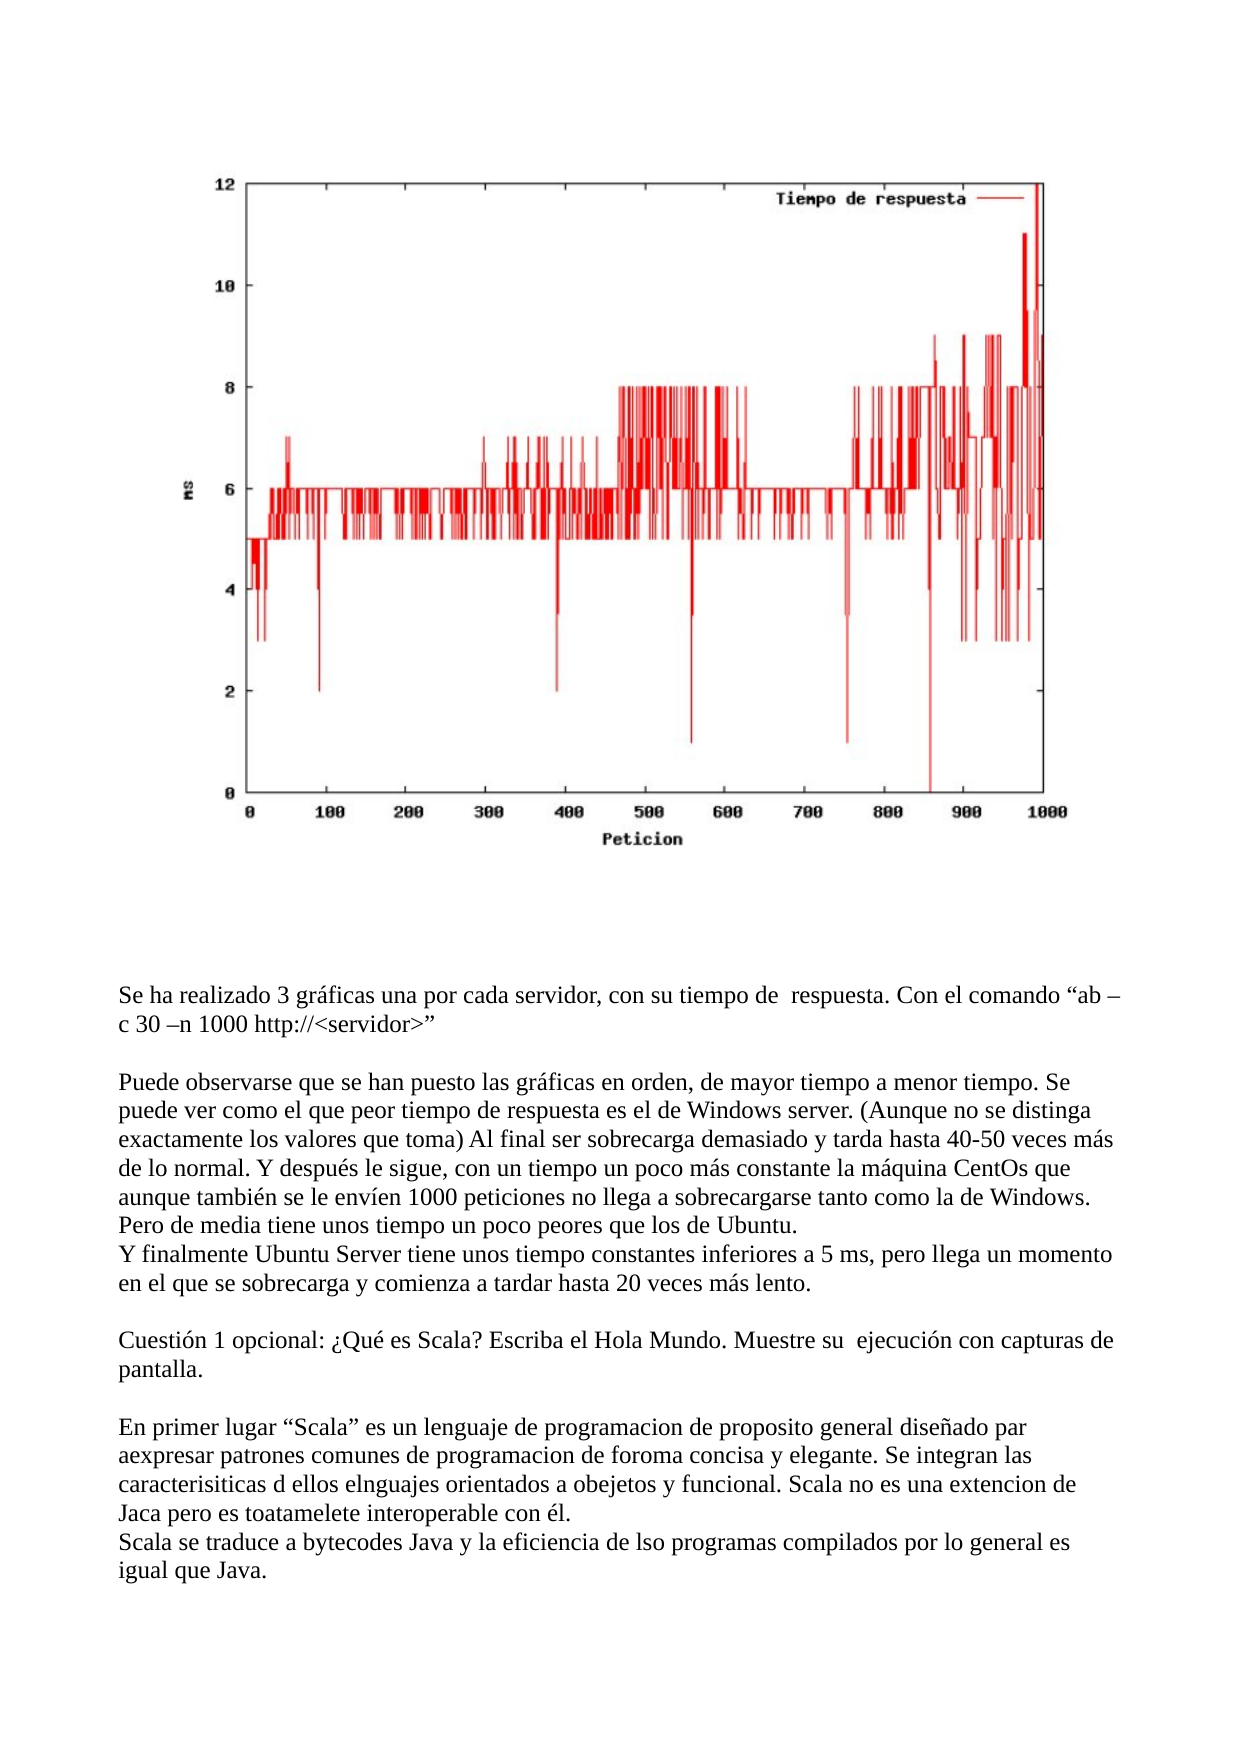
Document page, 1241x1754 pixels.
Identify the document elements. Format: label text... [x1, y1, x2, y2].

text En primer lugar “Scala” es un lenguaje de programacion de proposito general diseñado par aexpresar patrones comunes de programacion de foroma concisa y elegante. Se integran las caracterisiticas d ellos elnguajes orientados a obejetos y funcional. Scala no es una extencion de Jaca pero es toatamelete interoperable con él. [118, 1412, 1122, 1527]
picture [161, 160, 1166, 880]
text Cuestión 1 opcional: ¿Qué es Scala? Escriba el Hola Mundo. Muestre su ejecución con capturas de pantalla. [118, 1326, 1122, 1383]
text exactamente los valores que toma) Al final ser sobrecarga demasiado y tarda hasta 40-50 veces más de lo normal. Y después le sigue, con un tiempo un poco más constante la máquina CentOs que aunque también se le envíen 1000 peticiones no llega a sobrecargarse tanto como la de Windows. Pero de media tiene unos tiempo un poco peores que los de Ubuntu. [118, 1124, 1122, 1239]
text Se ha realizado 3 gráficas una por cada servidor, con su tiempo de respuesta. Con el comando “ab –c 30 –n 1000 http://<servidor>” [118, 981, 1122, 1038]
text Y finalmente Ubuntu Server tiene unos tiempo constantes inferiores a 5 ms, pero llega un momento en el que se sobrecarga y comienza a tardar hasta 20 veces más lento. [118, 1239, 1122, 1297]
text Puede observarse que se han puesto las gráficas en orden, de mayor tiempo a menor tiempo. Se puede ver como el que peor tiempo de respuesta es el de Windows server. (Aunque no se distinga [118, 1067, 1122, 1124]
text Scala se traduce a bytecodes Java y la eficiencia de lso programas compilados por lo general es igual que Java. [118, 1527, 1122, 1584]
